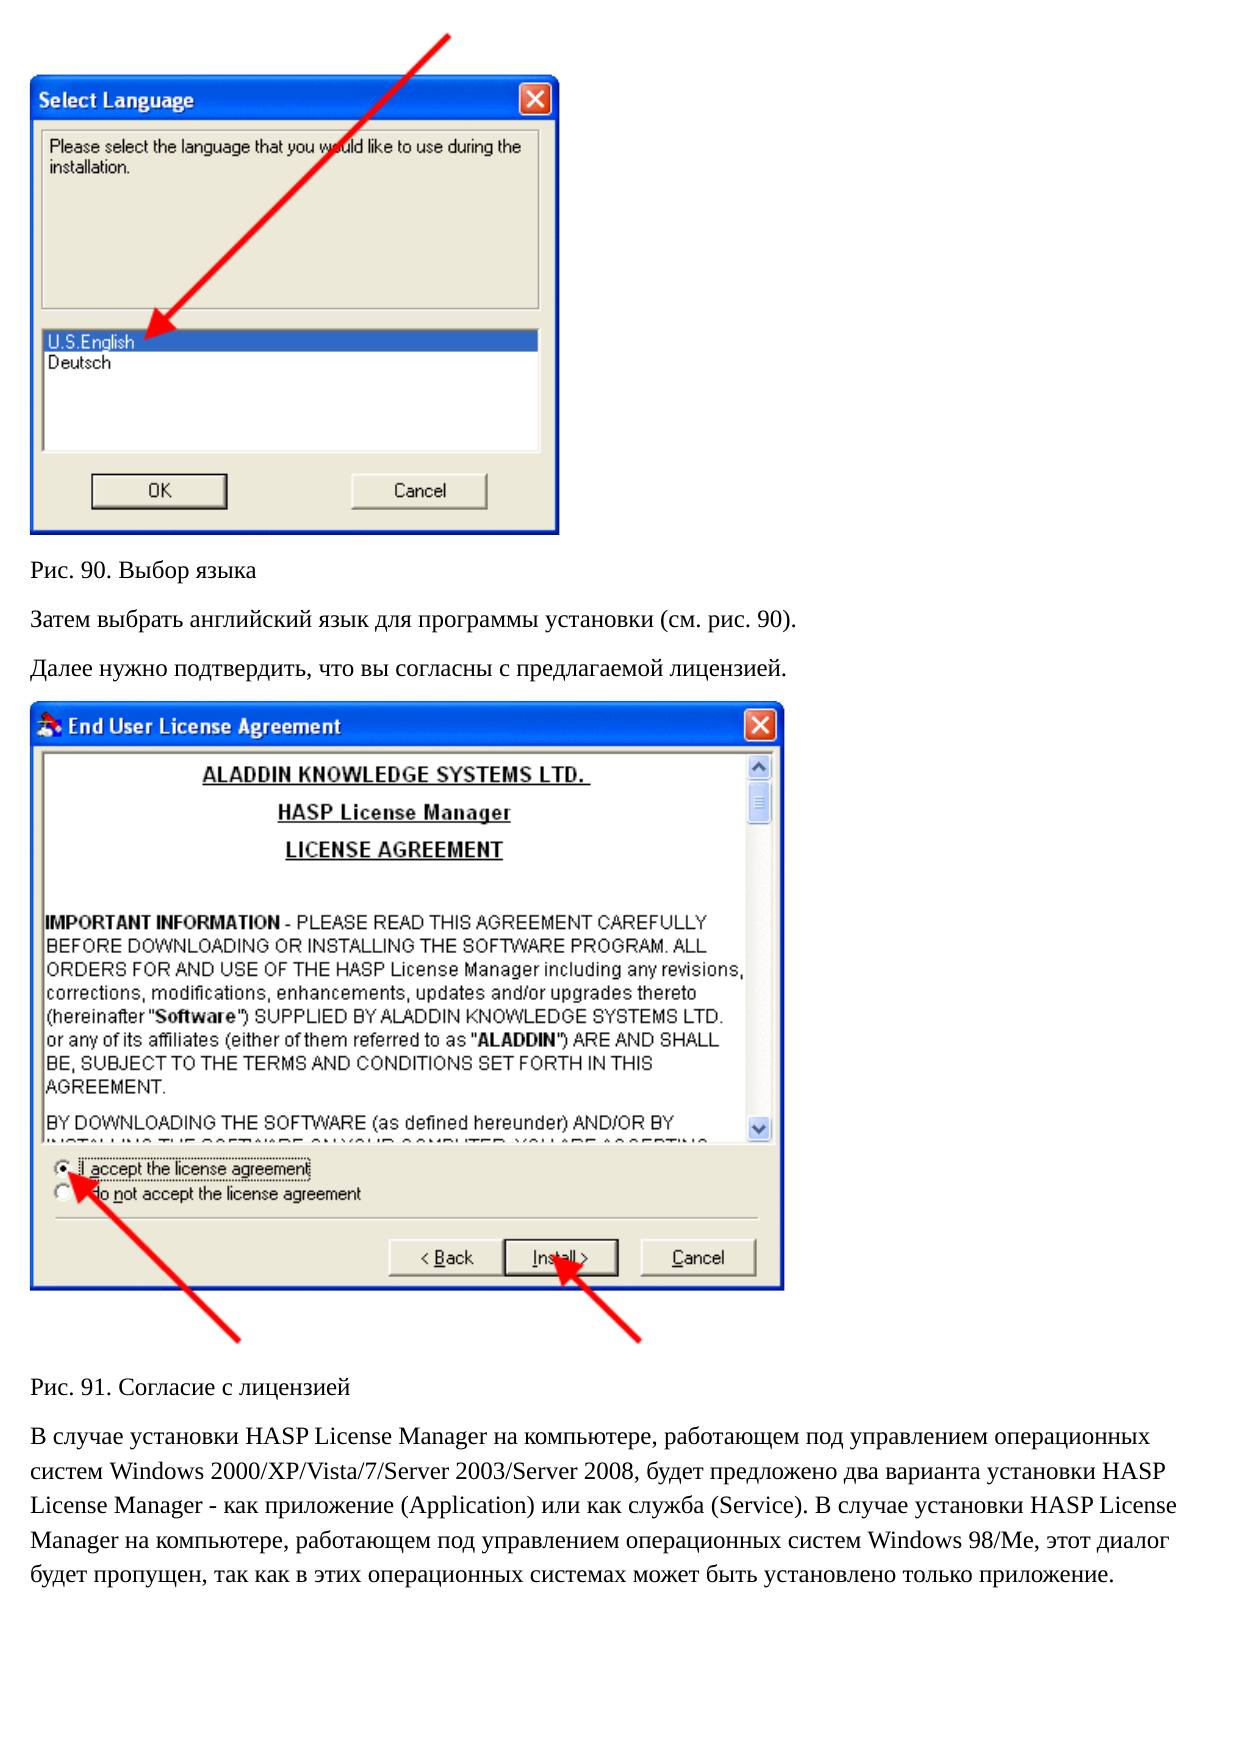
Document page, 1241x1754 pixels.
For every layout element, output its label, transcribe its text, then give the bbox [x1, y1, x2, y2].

text Затем выбрать английский язык для программы установки (см. рис. 90). [30, 604, 1211, 632]
picture [29, 28, 560, 535]
text Далее нужно подтвердить, что вы согласны с предлагаемой лицензией. [30, 653, 1211, 682]
text В случае установки HASP License Manager на компьютере, работающем под управлением операционных систем Windows 2000/XP/Vista/7/Server 2003/Server 2008, будет предложено два варианта установки HASP License Manager ‑ как приложение (Application) или как служба (Service). В случае установки HASP License Manager на компьютере, работающем под управлением операционных систем Windows 98/Me, этот диалог будет пропущен, так как в этих операционных системах может быть установлено только приложение. [30, 1421, 1211, 1588]
picture [29, 701, 785, 1352]
text Рис. 90. Выбор языка [30, 555, 1211, 583]
text Рис. 91. Согласие с лицензией [30, 1372, 1211, 1401]
